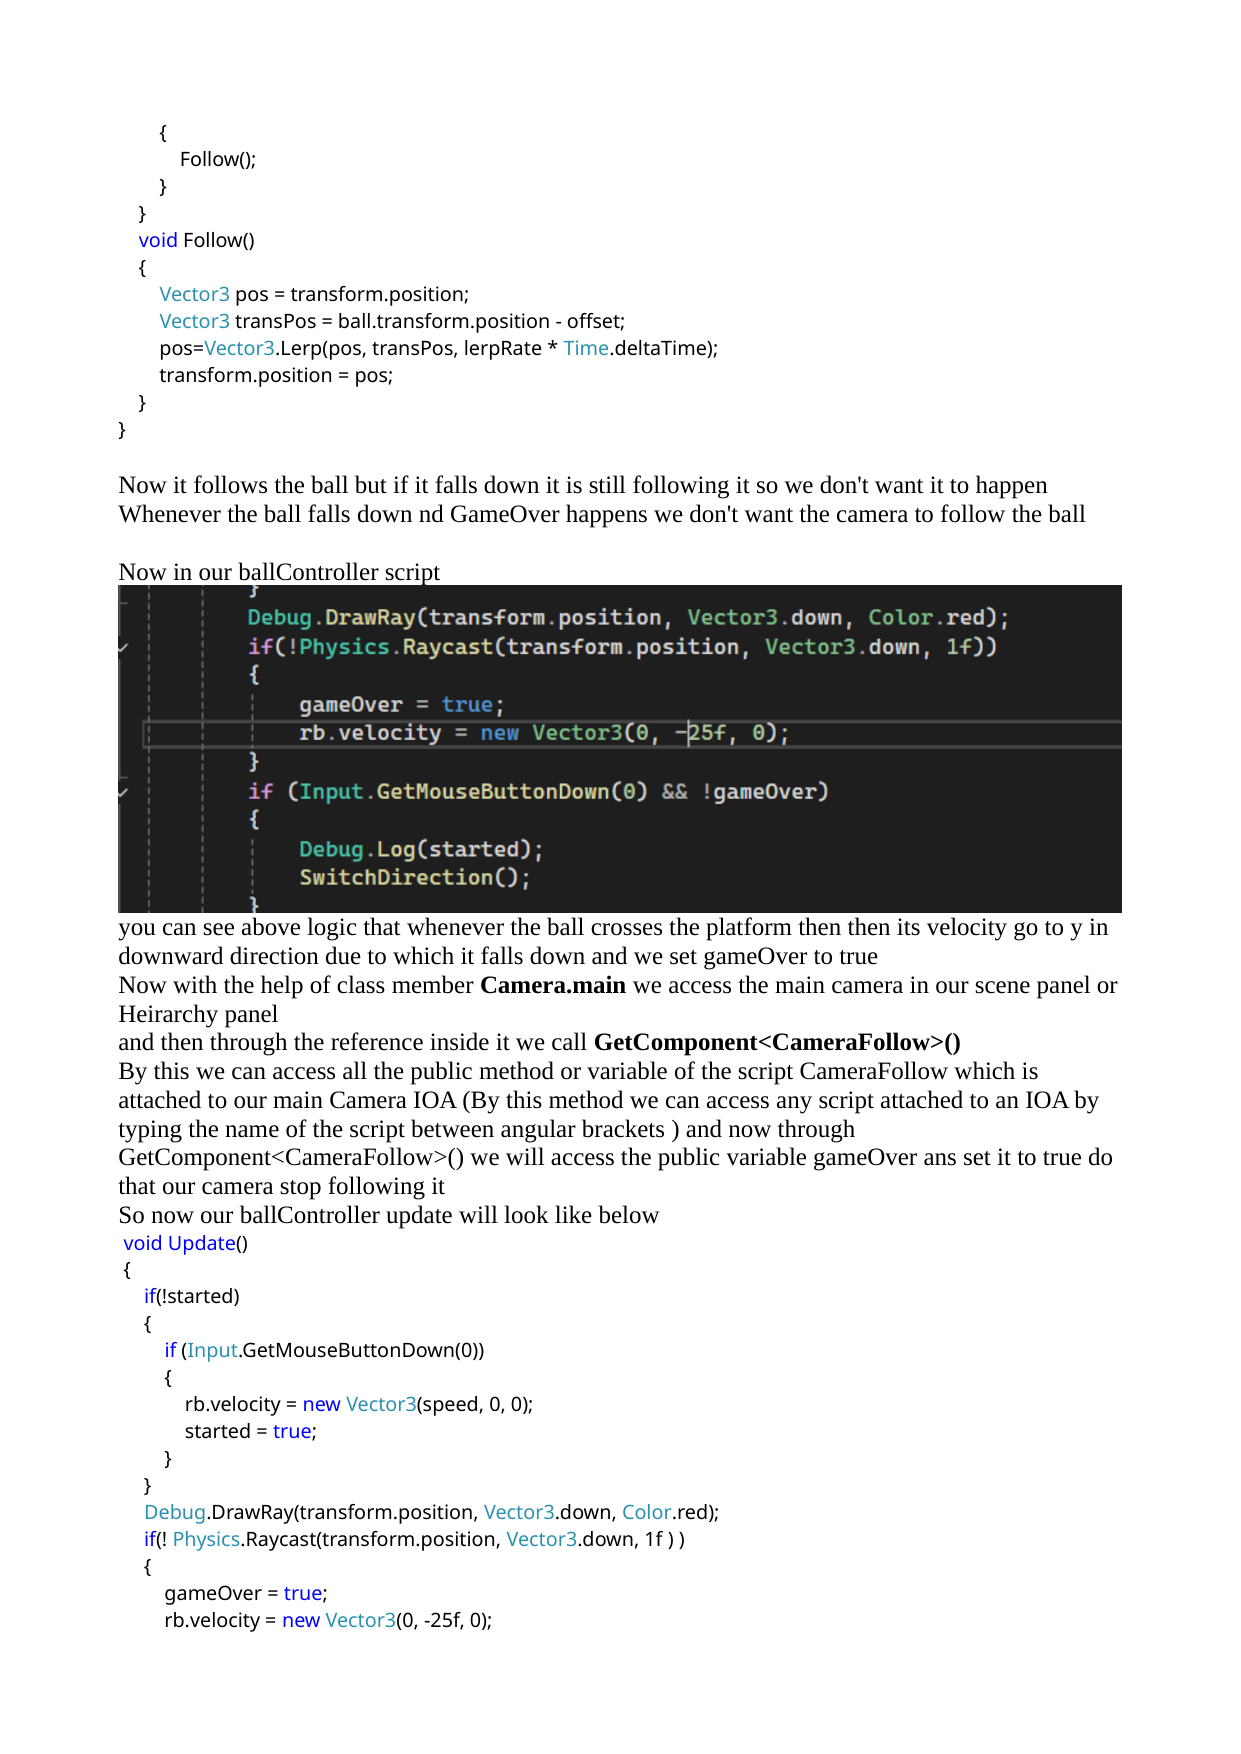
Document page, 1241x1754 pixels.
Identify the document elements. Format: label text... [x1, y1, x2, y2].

text started = true; [118, 1418, 1122, 1444]
text gameOver = true; [118, 1579, 1122, 1606]
text } [118, 199, 1122, 226]
text } [118, 1472, 1122, 1498]
text and then through the reference inside it we call GetComponent<CameraFollow>() [118, 1027, 1122, 1056]
text Now it follows the ball but if it falls down it is still following it so we don't want it to happen [118, 471, 1122, 499]
text you can see above logic that whenever the ball crosses the platform then then its velocity go to y in downward direction due to which it falls down and we set gameOver to true [118, 913, 1122, 970]
text { [118, 1256, 1122, 1283]
text Vector3 transPos = ball.transform.position - offset; [118, 307, 1122, 334]
text { [118, 118, 1122, 145]
text rb.velocity = new Vector3(speed, 0, 0); [118, 1391, 1122, 1418]
text } [118, 172, 1122, 199]
picture [118, 585, 1122, 913]
text if (Input.GetMouseButtonDown(0)) [118, 1337, 1122, 1364]
text { [118, 1552, 1122, 1579]
text Now with the help of class member Camera.main we access the main camera in our scene panel or Heirarchy panel [118, 970, 1122, 1027]
text { [118, 1310, 1122, 1337]
text } [118, 415, 1122, 442]
text if(!started) [118, 1283, 1122, 1310]
text Follow(); [118, 145, 1122, 172]
text transform.position = pos; [118, 361, 1122, 388]
text Whenever the ball falls down nd GameOver happens we don't want the camera to follow the ball [118, 499, 1122, 528]
text By this we can access all the public method or variable of the script CameraFollow which is attached to our main Camera IOA (By this method we can access any script attached to an IOA by typing the name of the script between angular brackets ) and now through GetComponent<CameraFollow>() we will access the public variable gameOver ans set it to true do that our camera stop following it [118, 1056, 1122, 1200]
text } [118, 388, 1122, 415]
text Now in our ballController script [118, 557, 1122, 585]
text { [118, 253, 1122, 280]
text void Follow() [118, 226, 1122, 253]
text } [118, 1444, 1122, 1472]
text void Update() [118, 1229, 1122, 1256]
text pos=Vector3.Lerp(pos, transPos, lerpRate * Time.deltaTime); [118, 334, 1122, 361]
text Debug.DrawRay(transform.position, Vector3.down, Color.red); [118, 1498, 1122, 1526]
text So now our ballController update will look like below [118, 1200, 1122, 1229]
text Vector3 pos = transform.position; [118, 280, 1122, 307]
text if(! Physics.Raycast(transform.position, Vector3.down, 1f ) ) [118, 1526, 1122, 1552]
text { [118, 1364, 1122, 1391]
text rb.velocity = new Vector3(0, -25f, 0); [118, 1606, 1122, 1633]
